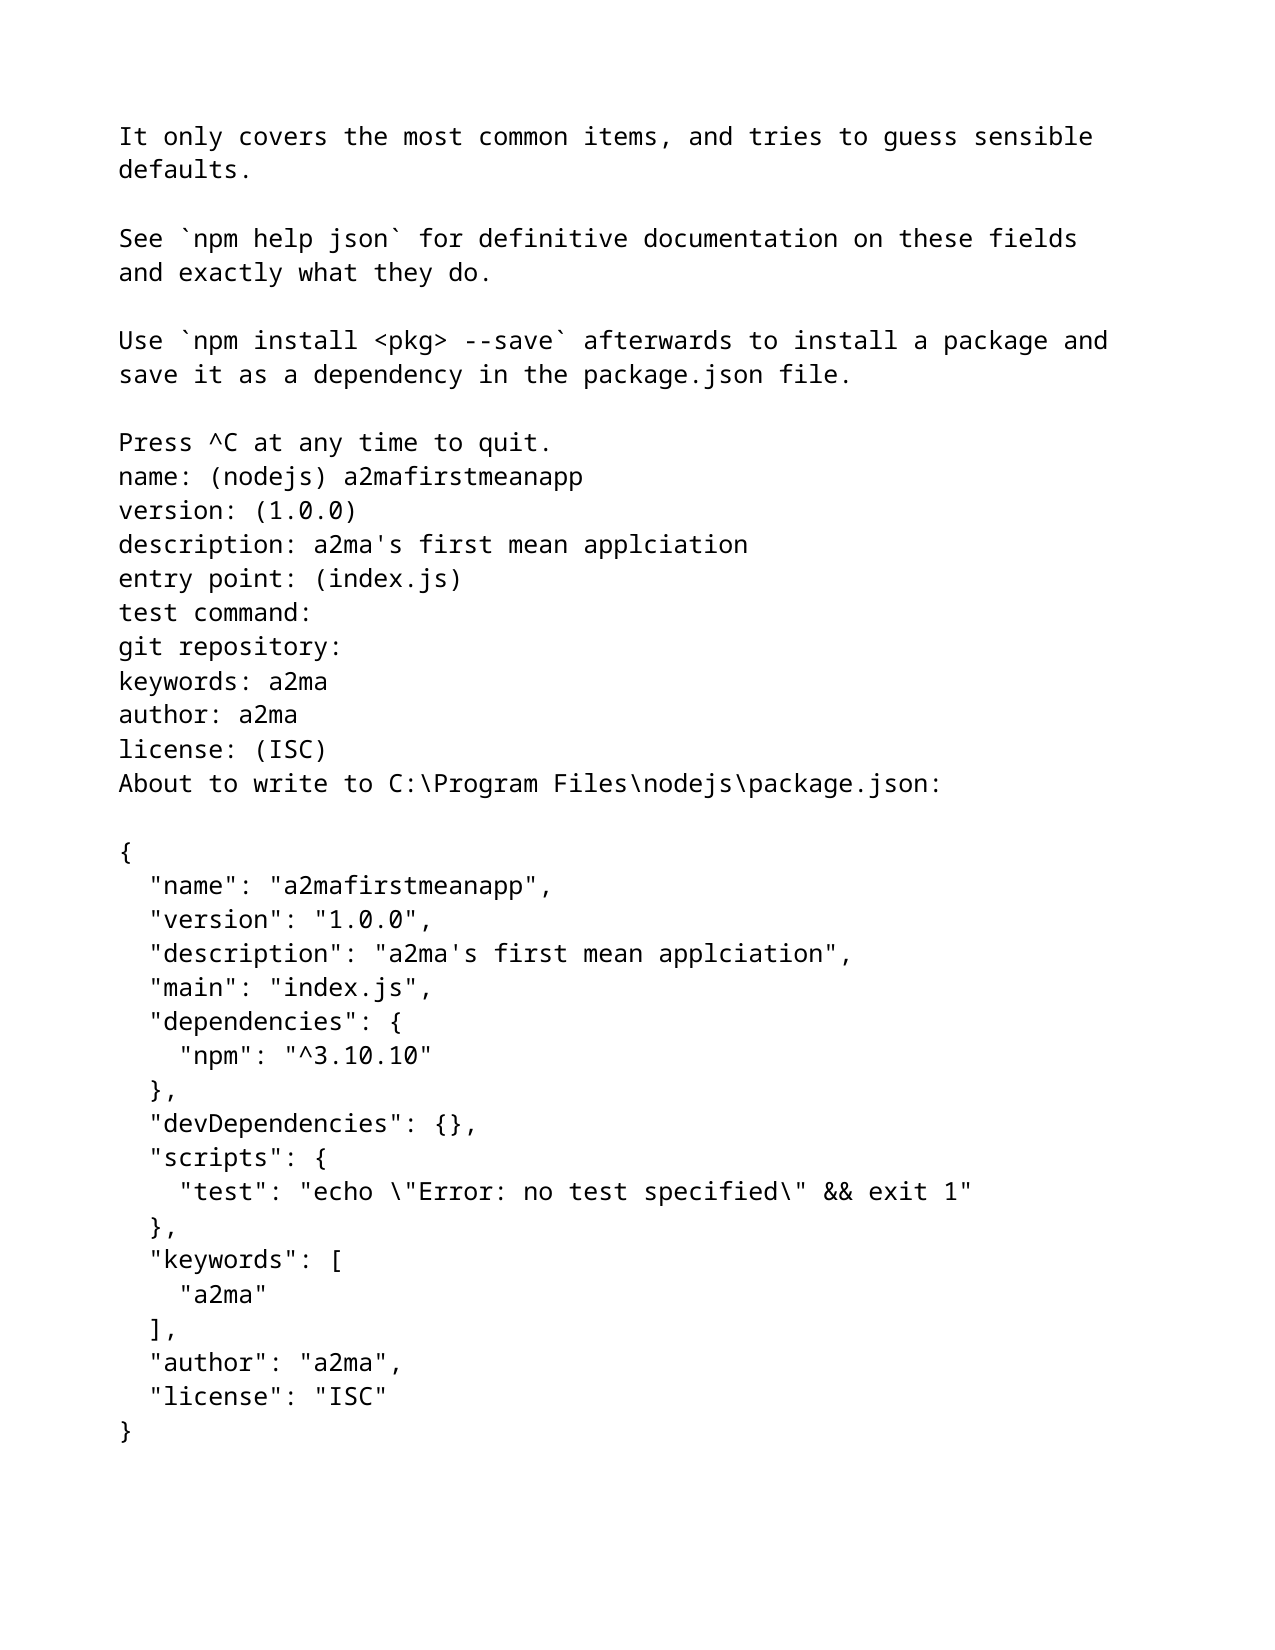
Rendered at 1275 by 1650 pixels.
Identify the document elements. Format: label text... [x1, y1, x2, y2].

text version: (1.0.0) [118, 493, 1157, 527]
text "devDependencies": {}, [118, 1106, 1157, 1140]
text "a2ma" [118, 1276, 1157, 1310]
text save it as a dependency in the package.json file. [118, 357, 1157, 391]
text and exactly what they do. [118, 254, 1157, 288]
text "author": "a2ma", [118, 1344, 1157, 1378]
text }, [118, 1072, 1157, 1106]
text Press ^C at any time to quit. [118, 425, 1157, 459]
text Use `npm install <pkg> --save` afterwards to install a package and [118, 322, 1157, 357]
text It only covers the most common items, and tries to guess sensible defaults. [118, 118, 1157, 186]
text test command: [118, 595, 1157, 629]
text "name": "a2mafirstmeanapp", [118, 867, 1157, 902]
text "license": "ISC" [118, 1378, 1157, 1412]
text "test": "echo \"Error: no test specified\" && exit 1" [118, 1174, 1157, 1208]
text See `npm help json` for definitive documentation on these fields [118, 220, 1157, 254]
text git repository: [118, 629, 1157, 663]
text "keywords": [ [118, 1242, 1157, 1276]
text }, [118, 1208, 1157, 1242]
text name: (nodejs) a2mafirstmeanapp [118, 459, 1157, 493]
text About to write to C:\Program Files\nodejs\package.json: [118, 765, 1157, 799]
text } [118, 1412, 1157, 1447]
text { [118, 833, 1157, 867]
text "scripts": { [118, 1140, 1157, 1174]
text description: a2ma's first mean applciation [118, 527, 1157, 561]
text ], [118, 1310, 1157, 1344]
text keywords: a2ma [118, 663, 1157, 697]
text "description": "a2ma's first mean applciation", [118, 936, 1157, 970]
text license: (ISC) [118, 731, 1157, 765]
text "version": "1.0.0", [118, 902, 1157, 936]
text "npm": "^3.10.10" [118, 1038, 1157, 1072]
text entry point: (index.js) [118, 561, 1157, 595]
text "main": "index.js", [118, 970, 1157, 1004]
text "dependencies": { [118, 1004, 1157, 1038]
text author: a2ma [118, 697, 1157, 731]
